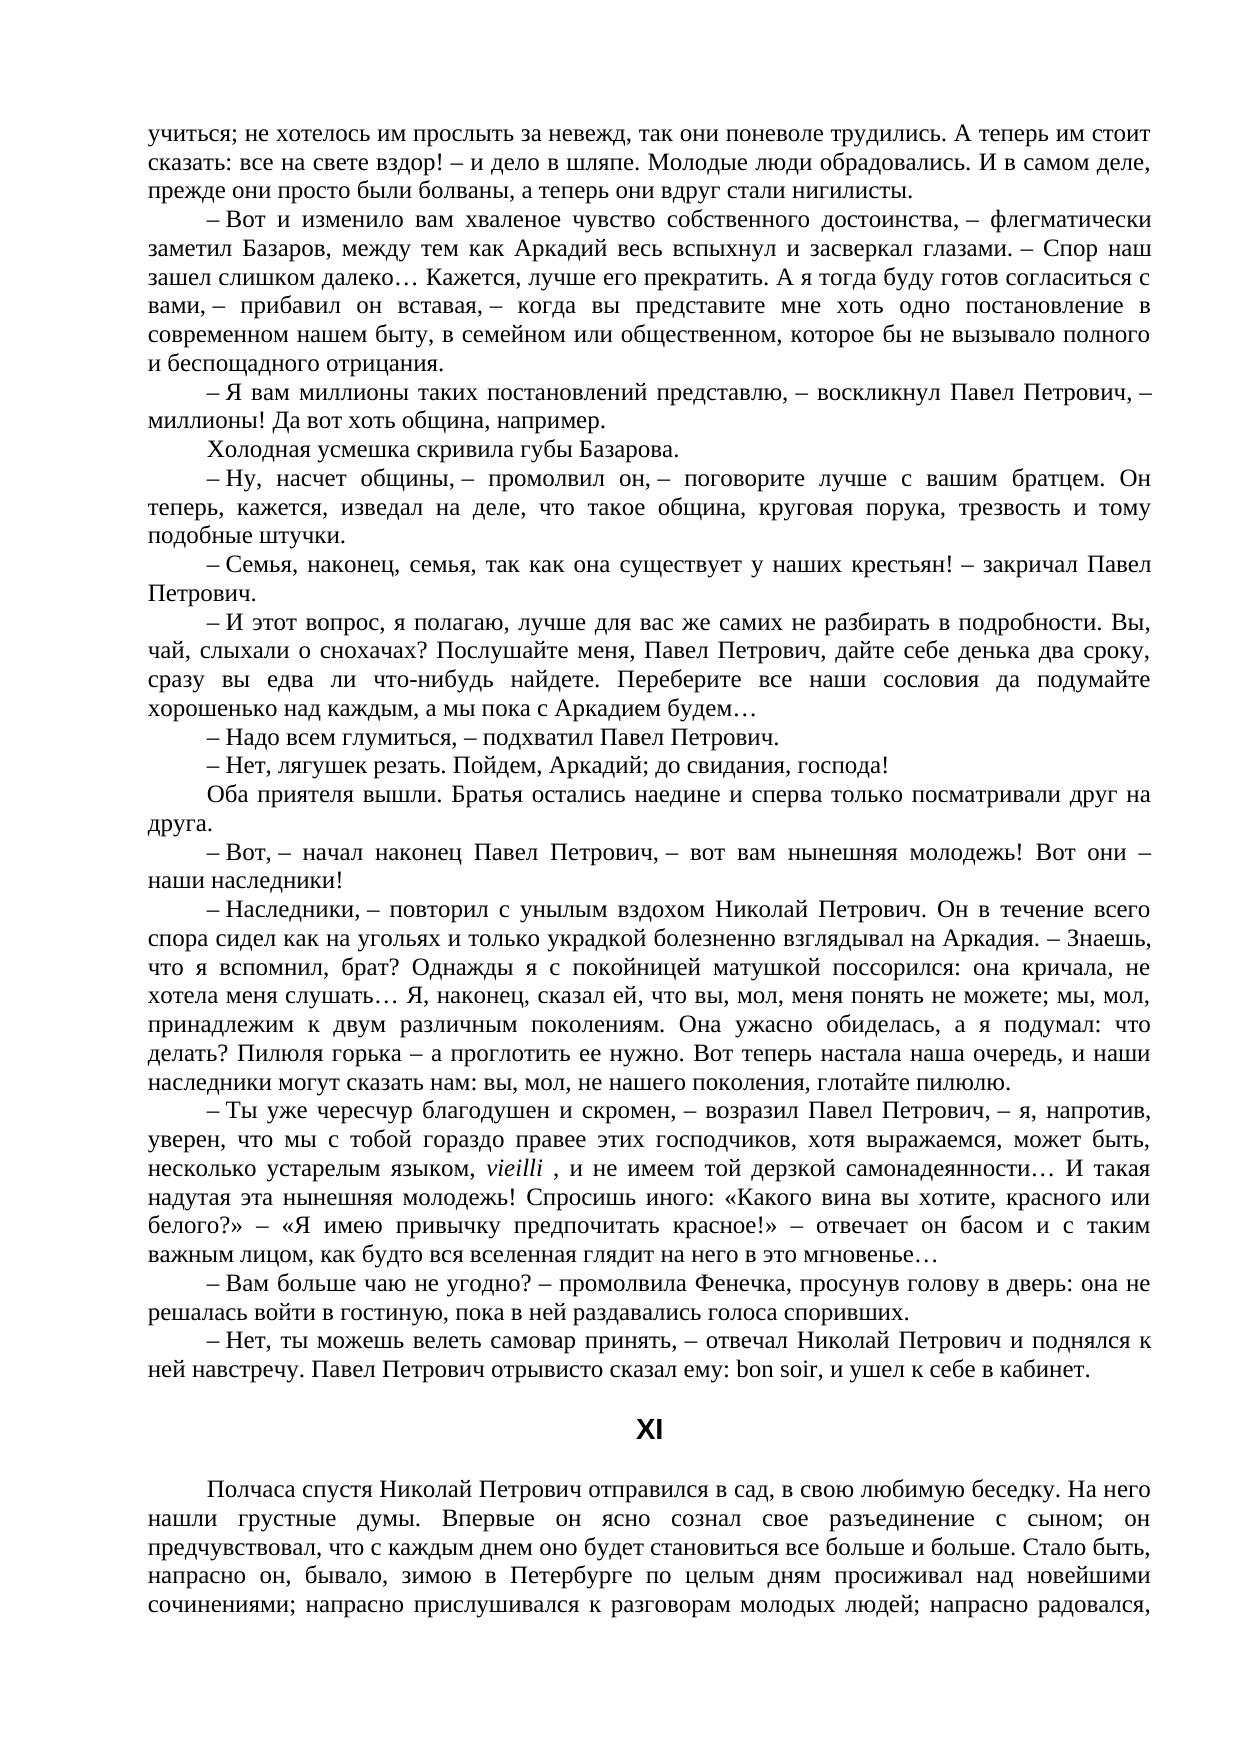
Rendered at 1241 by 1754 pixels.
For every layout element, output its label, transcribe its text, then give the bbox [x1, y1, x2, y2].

text Полчаса спустя Николай Петрович отправился в сад, в свою любимую беседку. На него нашли грустные думы. Впервые он ясно сознал свое разъединение с сыном; он предчувствовал, что с каждым днем оно будет становиться все больше и больше. Стало быть, напрасно он, бывало, зимою в Петербурге по целым дням просиживал над новейшими сочинениями; напрасно прислушивался к разговорам молодых людей; напрасно радовался, [148, 1474, 1152, 1618]
subtitle XI [148, 1412, 1152, 1445]
text – Семья, наконец, семья, так как она существует у наших крестьян! – закричал Павел Петрович. [148, 549, 1152, 607]
text – Я вам миллионы таких постановлений представлю, – воскликнул Павел Петрович, – миллионы! Да вот хоть община, например. [148, 377, 1152, 434]
text – Надо всем глумиться, – подхватил Павел Петрович. [148, 722, 1152, 751]
text – Нет, ты можешь велеть самовар принять, – отвечал Николай Петрович и поднялся к ней навстречу. Павел Петрович отрывисто сказал ему: bon soir, и ушел к себе в кабинет. [148, 1326, 1152, 1383]
text – И этот вопрос, я полагаю, лучше для вас же самих не разбирать в подробности. Вы, чай, слыхали о снохачах? Послушайте меня, Павел Петрович, дайте себе денька два сроку, сразу вы едва ли что-нибудь найдете. Переберите все наши сословия да подумайте хорошенько над каждым, а мы пока с Аркадием будем… [148, 607, 1152, 722]
text учиться; не хотелось им прослыть за невежд, так они поневоле трудились. А теперь им стоит сказать: все на свете вздор! – и дело в шляпе. Молодые люди обрадовались. И в самом деле, прежде они просто были болваны, а теперь они вдруг стали нигилисты. [148, 118, 1152, 204]
text Оба приятеля вышли. Братья остались наедине и сперва только посматривали друг на друга. [148, 779, 1152, 837]
text – Ты уже чересчур благодушен и скромен, – возразил Павел Петрович, – я, напротив, уверен, что мы с тобой гораздо правее этих господчиков, хотя выражаемся, может быть, несколько устарелым языком, vieilli , и не имеем той дерзкой самонадеянности… И такая надутая эта нынешняя молодежь! Спросишь иного: «Какого вина вы хотите, красного или белого?» – «Я имею привычку предпочитать красное!» – отвечает он басом и с таким важным лицом, как будто вся вселенная глядит на него в это мгновенье… [148, 1096, 1152, 1268]
text – Ну, насчет общины, – промолвил он, – поговорите лучше с вашим братцем. Он теперь, кажется, изведал на деле, что такое община, круговая порука, трезвость и тому подобные штучки. [148, 463, 1152, 549]
text – Нет, лягушек резать. Пойдем, Аркадий; до свидания, господа! [148, 751, 1152, 779]
text Холодная усмешка скривила губы Базарова. [148, 434, 1152, 463]
text – Вот и изменило вам хваленое чувство собственного достоинства, – флегматически заметил Базаров, между тем как Аркадий весь вспыхнул и засверкал глазами. – Спор наш зашел слишком далеко… Кажется, лучше его прекратить. А я тогда буду готов согласиться с вами, – прибавил он вставая, – когда вы представите мне хоть одно постановление в современном нашем быту, в семейном или общественном, которое бы не вызывало полного и беспощадного отрицания. [148, 204, 1152, 377]
text – Вот, – начал наконец Павел Петрович, – вот вам нынешняя молодежь! Вот они – наши наследники! [148, 837, 1152, 894]
text – Наследники, – повторил с унылым вздохом Николай Петрович. Он в течение всего спора сидел как на угольях и только украдкой болезненно взглядывал на Аркадия. – Знаешь, что я вспомнил, брат? Однажды я с покойницей матушкой поссорился: она кричала, не хотела меня слушать… Я, наконец, сказал ей, что вы, мол, меня понять не можете; мы, мол, принадлежим к двум различным поколениям. Она ужасно обиделась, а я подумал: что делать? Пилюля горька – а проглотить ее нужно. Вот теперь настала наша очередь, и наши наследники могут сказать нам: вы, мол, не нашего поколения, глотайте пилюлю. [148, 894, 1152, 1096]
text – Вам больше чаю не угодно? – промолвила Фенечка, просунув голову в дверь: она не решалась войти в гостиную, пока в ней раздавались голоса споривших. [148, 1268, 1152, 1326]
